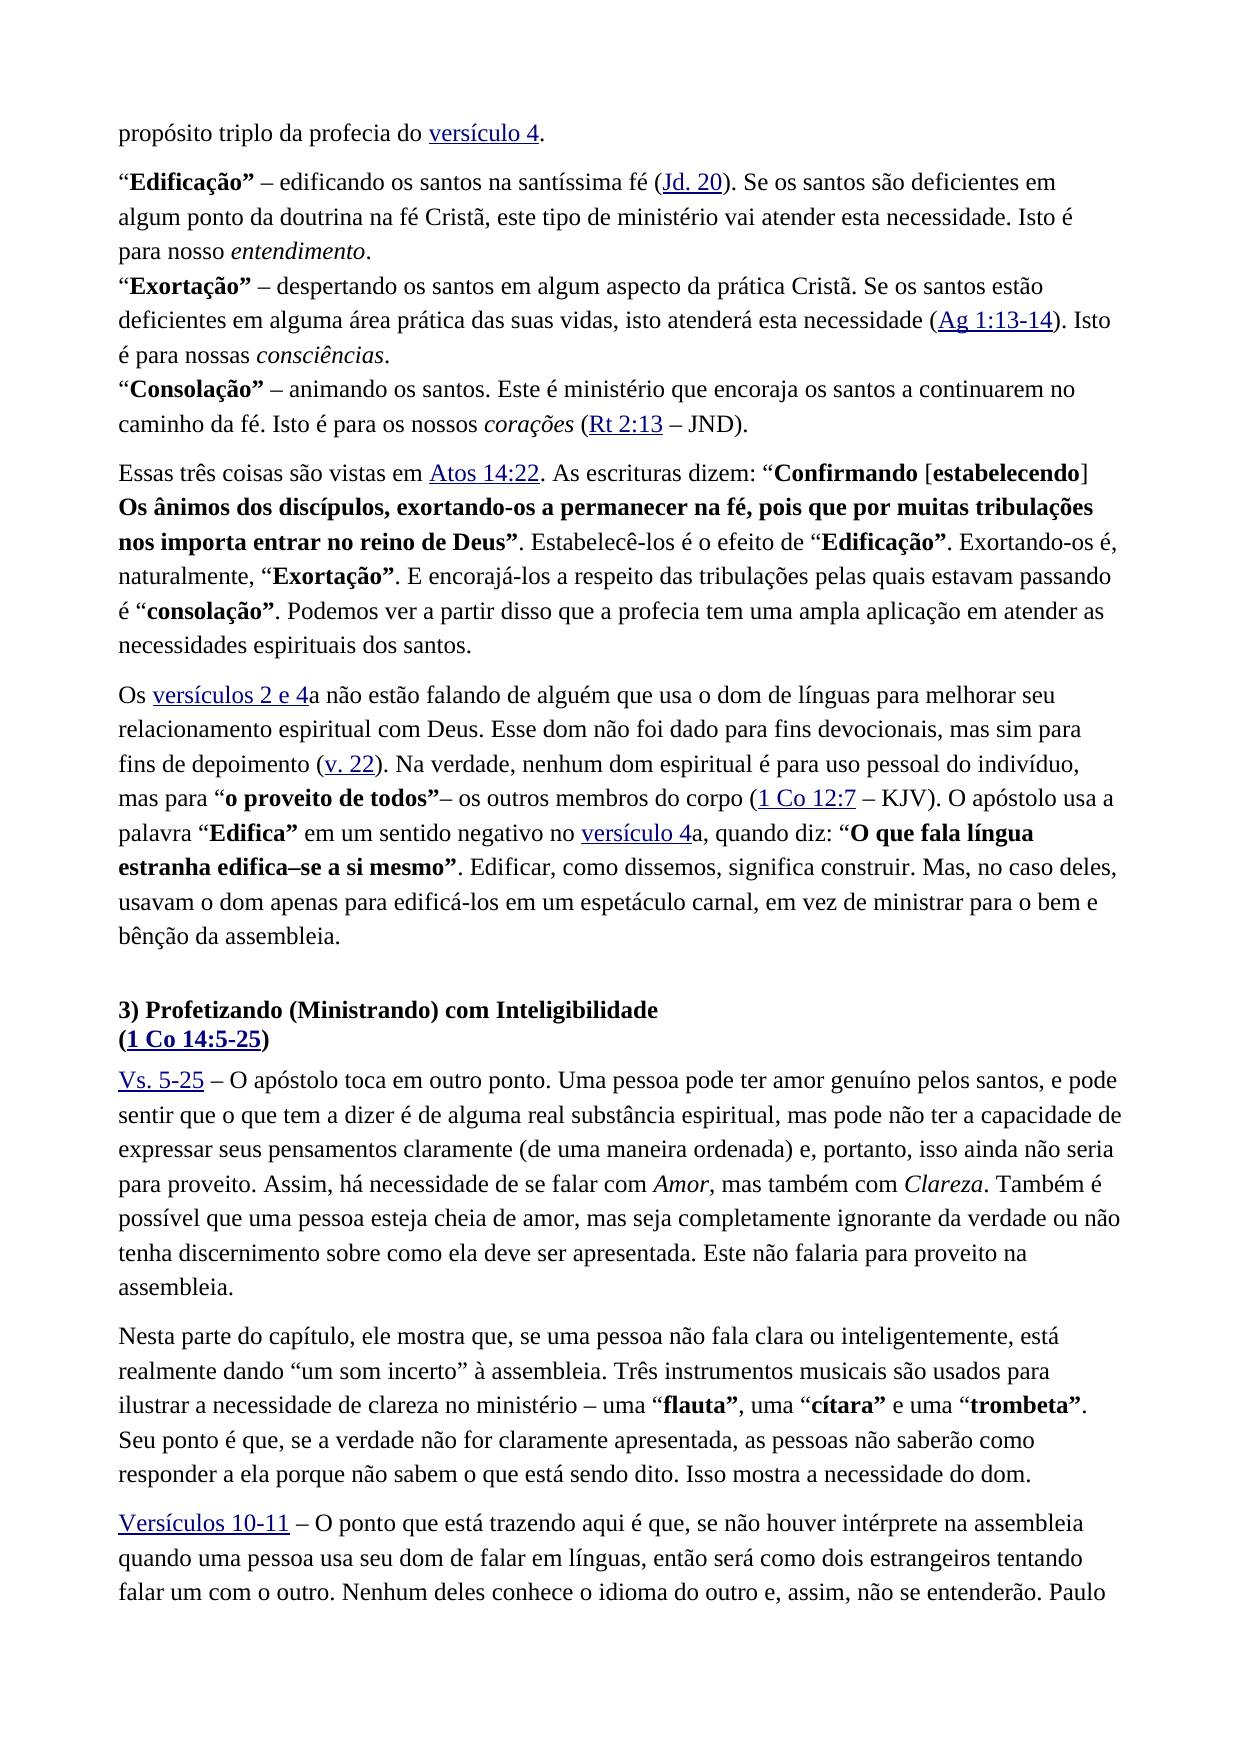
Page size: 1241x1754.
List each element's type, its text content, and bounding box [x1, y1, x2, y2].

text propósito triplo da profecia do versículo 4. [118, 118, 1122, 147]
subtitle 3) Profetizando (Ministrando) com Inteligibilidade (1 Co 14:5-25) [118, 995, 1122, 1053]
text Essas três coisas são vistas em Atos 14:22. As escrituras dizem: “Confirmando [estabelecendo] Os ânimos dos discípulos, exortando-os a permanecer na fé, pois que por muitas tribulações nos importa entrar no reino de Deus”. Estabelecê-los é o efeito de “Edificação”. Exortando-os é, naturalmente, “Exortação”. E encorajá-los a respeito das tribulações pelas quais estavam passando é “consolação”. Podemos ver a partir disso que a profecia tem uma ampla aplicação em atender as necessidades espirituais dos santos. [118, 458, 1122, 659]
text Os versículos 2 e 4a não estão falando de alguém que usa o dom de línguas para melhorar seu relacionamento espiritual com Deus. Esse dom não foi dado para fins devocionais, mas sim para fins de depoimento (v. 22). Na verdade, nenhum dom espiritual é para uso pessoal do indivíduo, mas para “o proveito de todos”– os outros membros do corpo (1 Co 12:7 – KJV). O apóstolo usa a palavra “Edifica” em um sentido negativo no versículo 4a, quando diz: “O que fala língua estranha edifica–se a si mesmo”. Edificar, como dissemos, significa construir. Mas, no caso deles, usavam o dom apenas para edificá-los em um espetáculo carnal, em vez de ministrar para o bem e bênção da assembleia. [118, 680, 1122, 950]
text Versículos 10-11 – O ponto que está trazendo aqui é que, se não houver intérprete na assembleia quando uma pessoa usa seu dom de falar em línguas, então será como dois estrangeiros tentando falar um com o outro. Nenhum deles conhece o idioma do outro e, assim, não se entenderão. Paulo [118, 1508, 1122, 1606]
text “Edificação” – edificando os santos na santíssima fé (Jd. 20). Se os santos são deficientes em algum ponto da doutrina na fé Cristã, este tipo de ministério vai atender esta necessidade. Isto é para nosso entendimento. [118, 167, 1122, 265]
text Vs. 5-25 – O apóstolo toca em outro ponto. Uma pessoa pode ter amor genuíno pelos santos, e pode sentir que o que tem a dizer é de alguma real substância espiritual, mas pode não ter a capacidade de expressar seus pensamentos claramente (de uma maneira ordenada) e, portanto, isso ainda não seria para proveito. Assim, há necessidade de se falar com Amor, mas também com Clareza. Também é possível que uma pessoa esteja cheia de amor, mas seja completamente ignorante da verdade ou não tenha discernimento sobre como ela deve ser apresentada. Este não falaria para proveito na assembleia. [118, 1065, 1122, 1301]
text “Exortação” – despertando os santos em algum aspecto da prática Cristã. Se os santos estão deficientes em alguma área prática das suas vidas, isto atenderá esta necessidade (Ag 1:13-14). Isto é para nossas consciências. [118, 271, 1122, 368]
text Nesta parte do capítulo, ele mostra que, se uma pessoa não fala clara ou inteligentemente, está realmente dando “um som incerto” à assembleia. Três instrumentos musicais são usados para ilustrar a necessidade de clareza no ministério – uma “flauta”, uma “cítara” e uma “trombeta”. Seu ponto é que, se a verdade não for claramente apresentada, as pessoas não saberão como responder a ela porque não sabem o que está sendo dito. Isso mostra a necessidade do dom. [118, 1321, 1122, 1488]
text “Consolação” – animando os santos. Este é ministério que encoraja os santos a continuarem no caminho da fé. Isto é para os nossos corações (Rt 2:13 – JND). [118, 374, 1122, 437]
